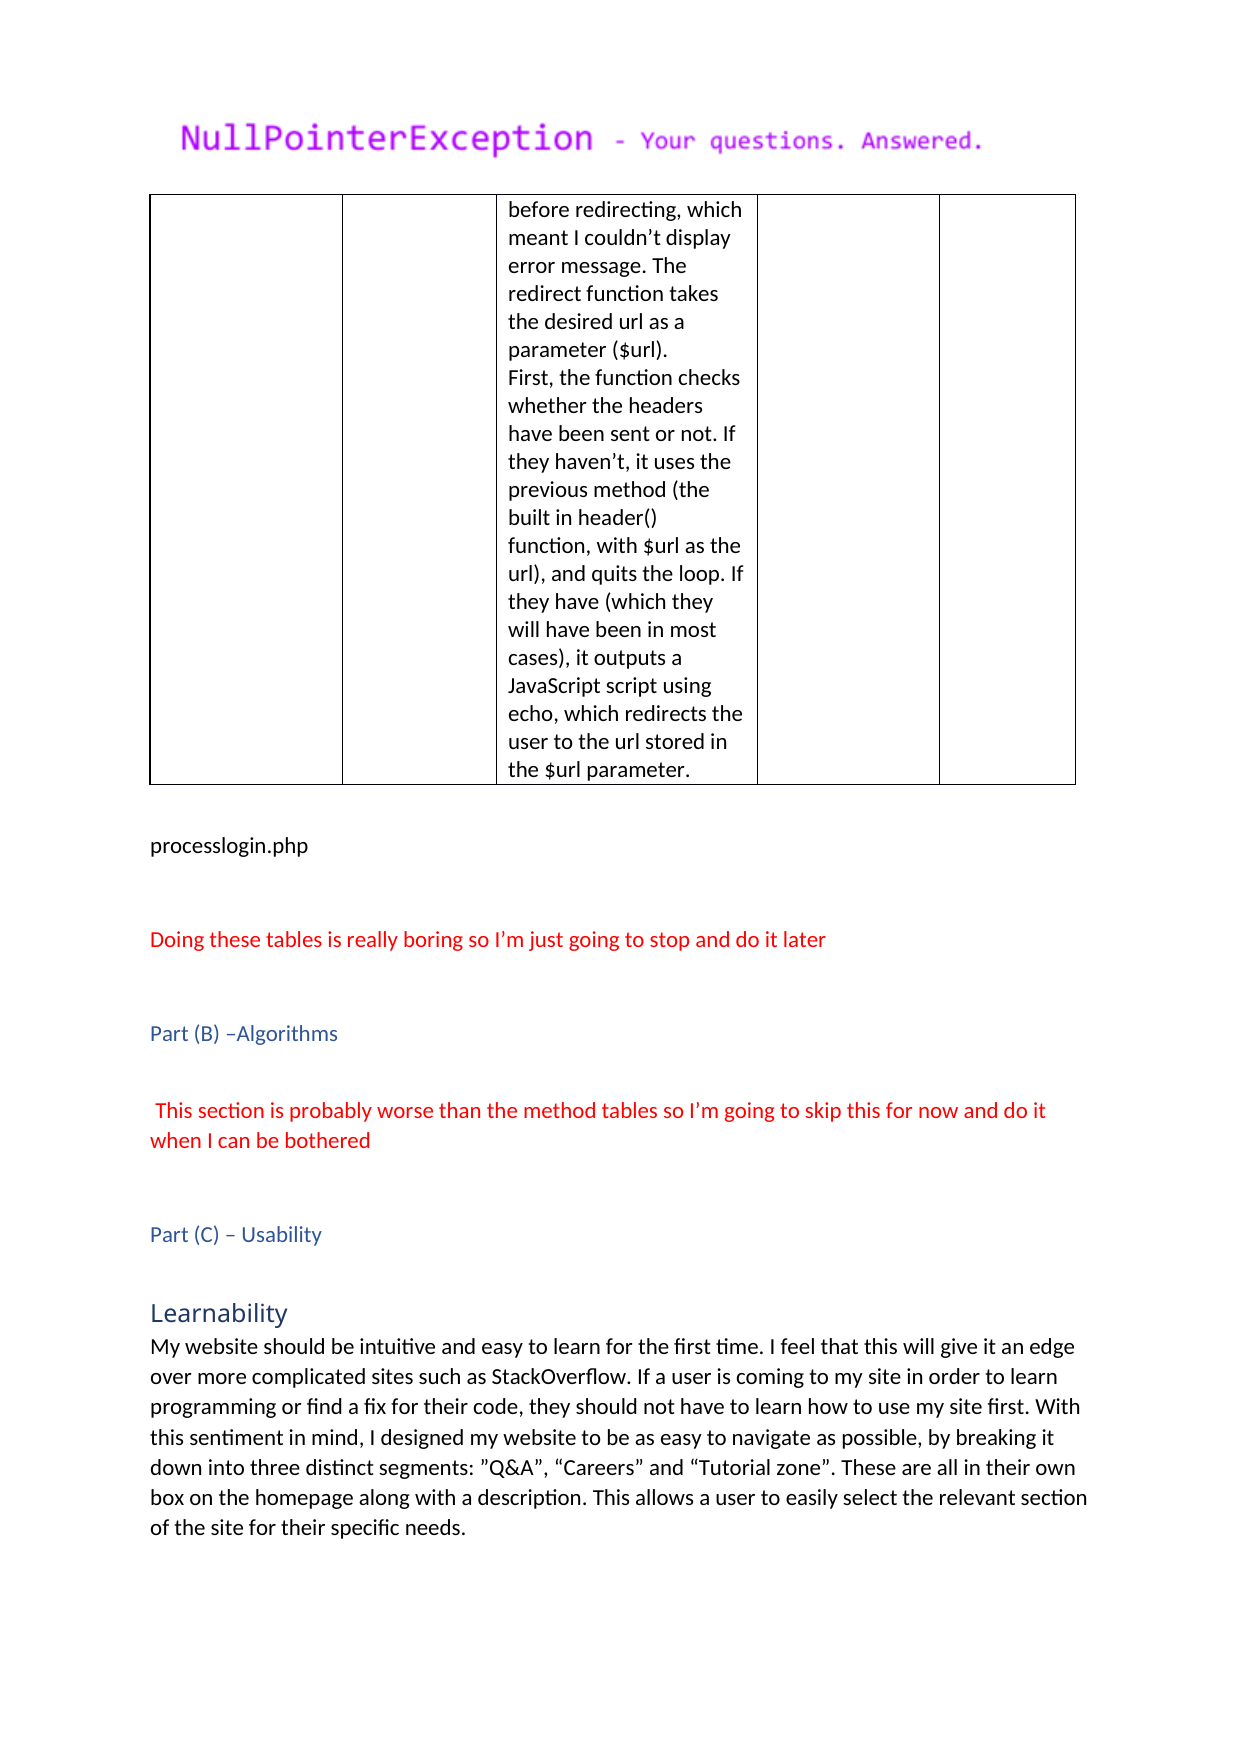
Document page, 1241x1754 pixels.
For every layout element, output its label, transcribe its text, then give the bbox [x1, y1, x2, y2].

text My website should be intuitive and easy to learn for the first time. I feel that this will give it an edge over more complicated sites such as StackOverflow. If a user is coming to my site in order to learn programming or find a fix for their code, they should not have to learn how to use my site first. With this sentiment in mind, I designed my website to be as easy to navigate as possible, by breaking it down into three distinct segments: ”Q&A”, “Careers” and “Tutorial zone”. These are all in their own box on the homepage along with a description. This allows a user to easily select the relevant section of the site for their specific needs. [150, 1332, 1090, 1541]
subtitle Part (C) – Usability [150, 1220, 1090, 1248]
table_cell before redirecting, which meant I couldn’t display error message. The redirect function takes the desired url as a parameter ($url). First, the function checks whether the headers have been sent or not. If they haven’t, it uses the previous method (the built in header() function, with $url as the url), and quits the loop. If they have (which they will have been in most cases), it outputs a JavaScript script using echo, which redirects the user to the url stored in the $url parameter. [497, 195, 757, 783]
table_cell [940, 195, 1075, 783]
picture [150, 73, 1091, 194]
subtitle Learnability [150, 1295, 1090, 1329]
text This section is probably worse than the method tables so I’m going to skip this for now and do it when I can be bothered [150, 1096, 1090, 1154]
subtitle Part (B) –Algorithms [150, 1019, 1090, 1047]
table_cell [151, 195, 342, 783]
table_cell [343, 195, 496, 783]
text processlogin.php [150, 831, 1090, 859]
table_cell [758, 195, 939, 783]
text Doing these tables is really boring so I’m just going to stop and do it later [150, 925, 1090, 953]
